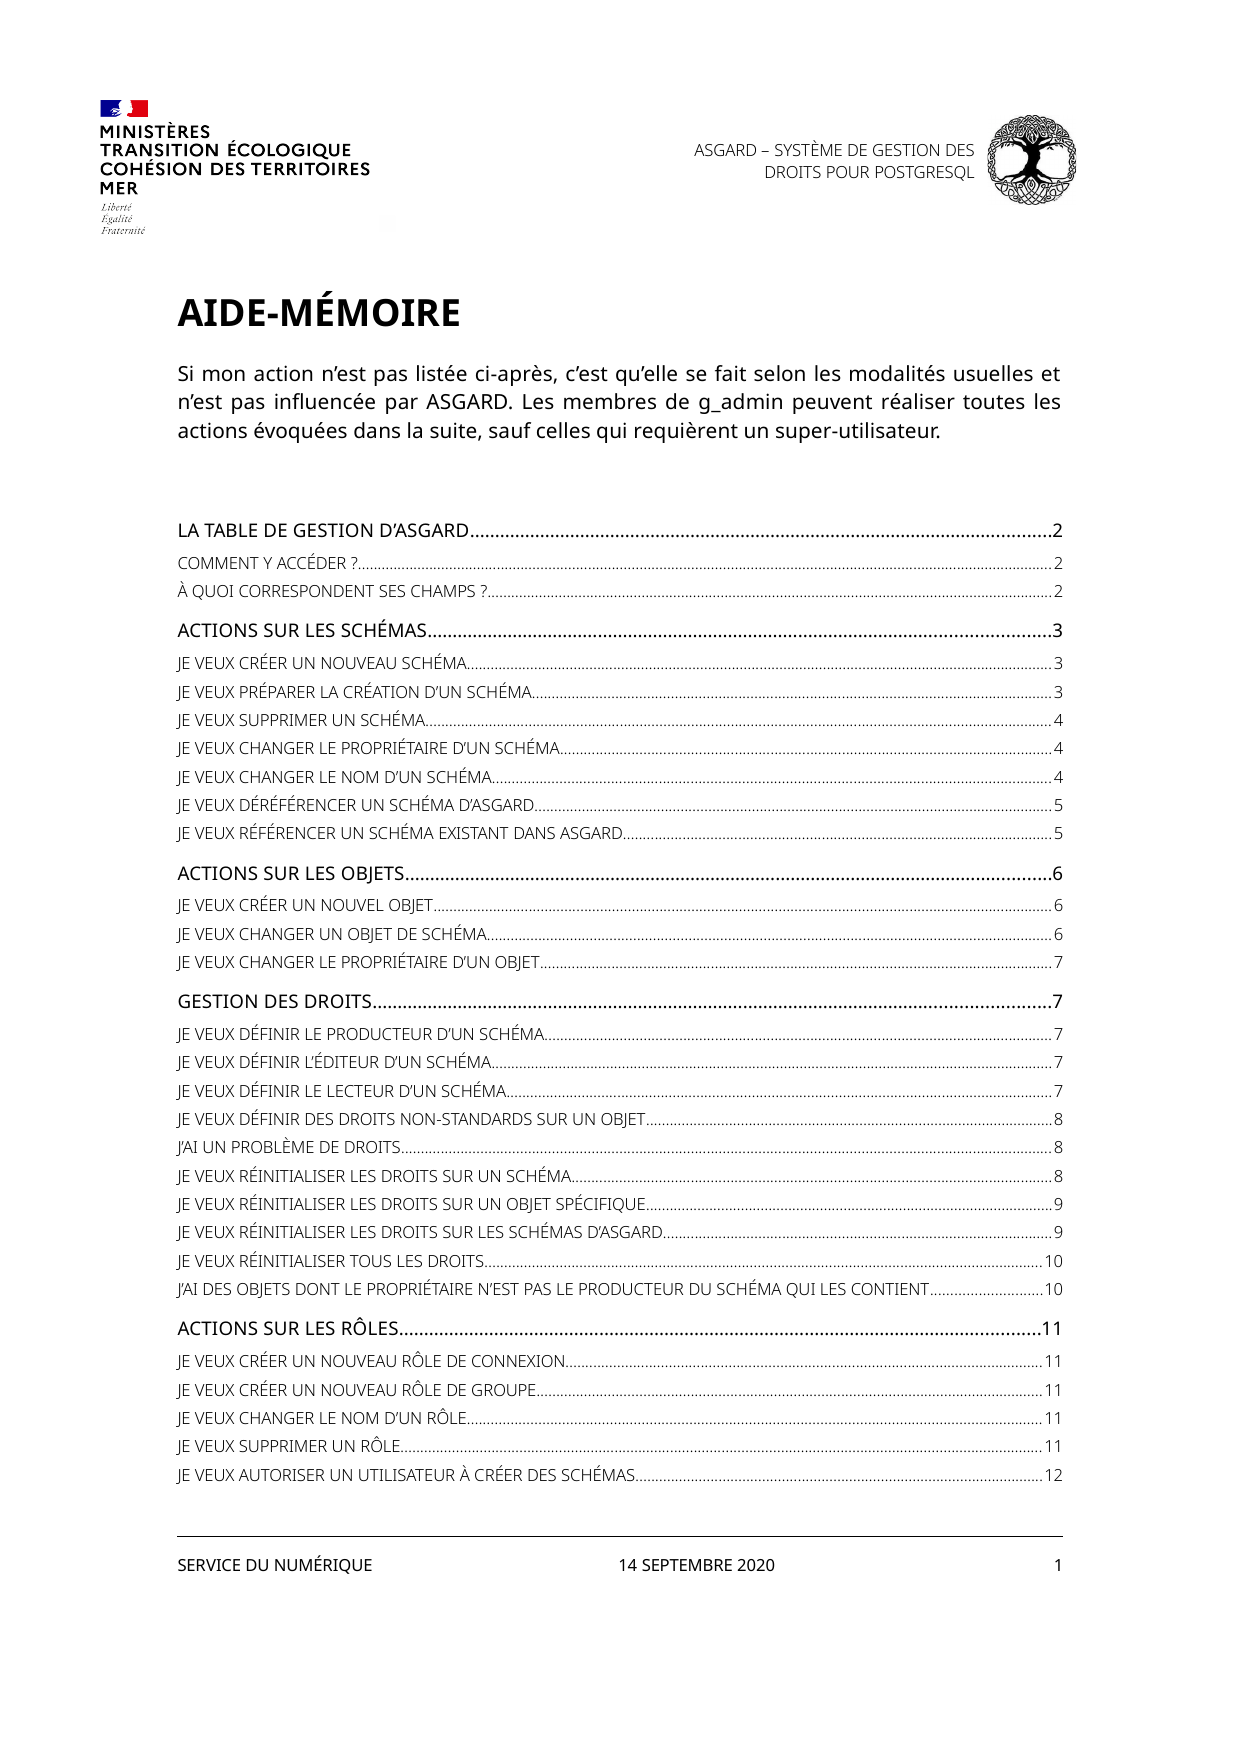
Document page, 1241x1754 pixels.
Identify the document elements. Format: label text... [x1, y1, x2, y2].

text Gestion des droits 7 [177, 988, 1063, 1014]
text Je veux déréférencer un schéma d’ASGARD 5 [177, 794, 1063, 816]
text Je veux changer le nom d’un rôle 11 [177, 1407, 1063, 1429]
text Je veux préparer la création d’un schéma 3 [177, 681, 1063, 703]
text Je veux changer le propriétaire d’un schéma 4 [177, 737, 1063, 760]
text Je veux changer le propriétaire d’un objet 7 [177, 951, 1063, 973]
text Je veux créer un nouveau rôle de connexion 11 [177, 1350, 1063, 1373]
picture [987, 115, 1077, 205]
text Je veux créer un nouveau schéma 3 [177, 652, 1063, 675]
text Je veux autoriser un utilisateur à créer des schémas 12 [177, 1463, 1063, 1486]
text À quoi correspondent ses champs ? 2 [177, 580, 1063, 603]
text Je veux réinitialiser les droits sur un objet spécifique 9 [177, 1193, 1063, 1216]
text Je veux définir des droits non-standards sur un objet 8 [177, 1108, 1063, 1131]
text Aide-mémoire [177, 286, 1063, 337]
text La table de gestion d’ASGARD 2 [177, 517, 1063, 543]
text Je veux réinitialiser les droits sur les schémas d’ASGARD 9 [177, 1221, 1063, 1244]
text je veux définir l’éditeur d’un schéma 7 [177, 1051, 1063, 1074]
text Je veux référencer un schéma existant dans ASGARD 5 [177, 822, 1063, 845]
text Je veux réinitialiser tous les droits 10 [177, 1250, 1063, 1272]
text Je veux définir le lecteur d’un schéma 7 [177, 1080, 1063, 1102]
text Je veux définir le producteur d’un schéma 7 [177, 1023, 1063, 1046]
text Je veux changer le nom d’un schéma 4 [177, 766, 1063, 788]
text Je veux supprimer un schéma 4 [177, 709, 1063, 731]
text Je veux créer un nouvel objet 6 [177, 894, 1063, 917]
text Je veux réinitialiser les droits sur un schéma 8 [177, 1165, 1063, 1187]
text J’ai un problème de droits 8 [177, 1136, 1063, 1159]
text Actions sur les objets 6 [177, 859, 1063, 886]
text Si mon action n’est pas listée ci-après, c’est qu’elle se fait selon les modalités usuelles et n’est pas influencée par ASGARD. Les membres de g_admin peuvent réaliser toutes les actions évoquées dans la suite, sauf celles qui requièrent un super-utilisateur. [177, 359, 1063, 444]
text Je veux créer un nouveau rôle de groupe 11 [177, 1378, 1063, 1401]
text Actions sur les schémas 3 [177, 617, 1063, 643]
text Je veux changer un objet de schéma 6 [177, 923, 1063, 945]
picture [100, 100, 396, 234]
text J’ai des objets dont le propriétaire n’est pas le producteur du schéma qui les contient 10 [177, 1278, 1063, 1301]
text Comment y accéder ? 2 [177, 552, 1063, 574]
text Actions sur les rôles 11 [177, 1315, 1063, 1341]
text Je veux supprimer un rôle 11 [177, 1435, 1063, 1458]
